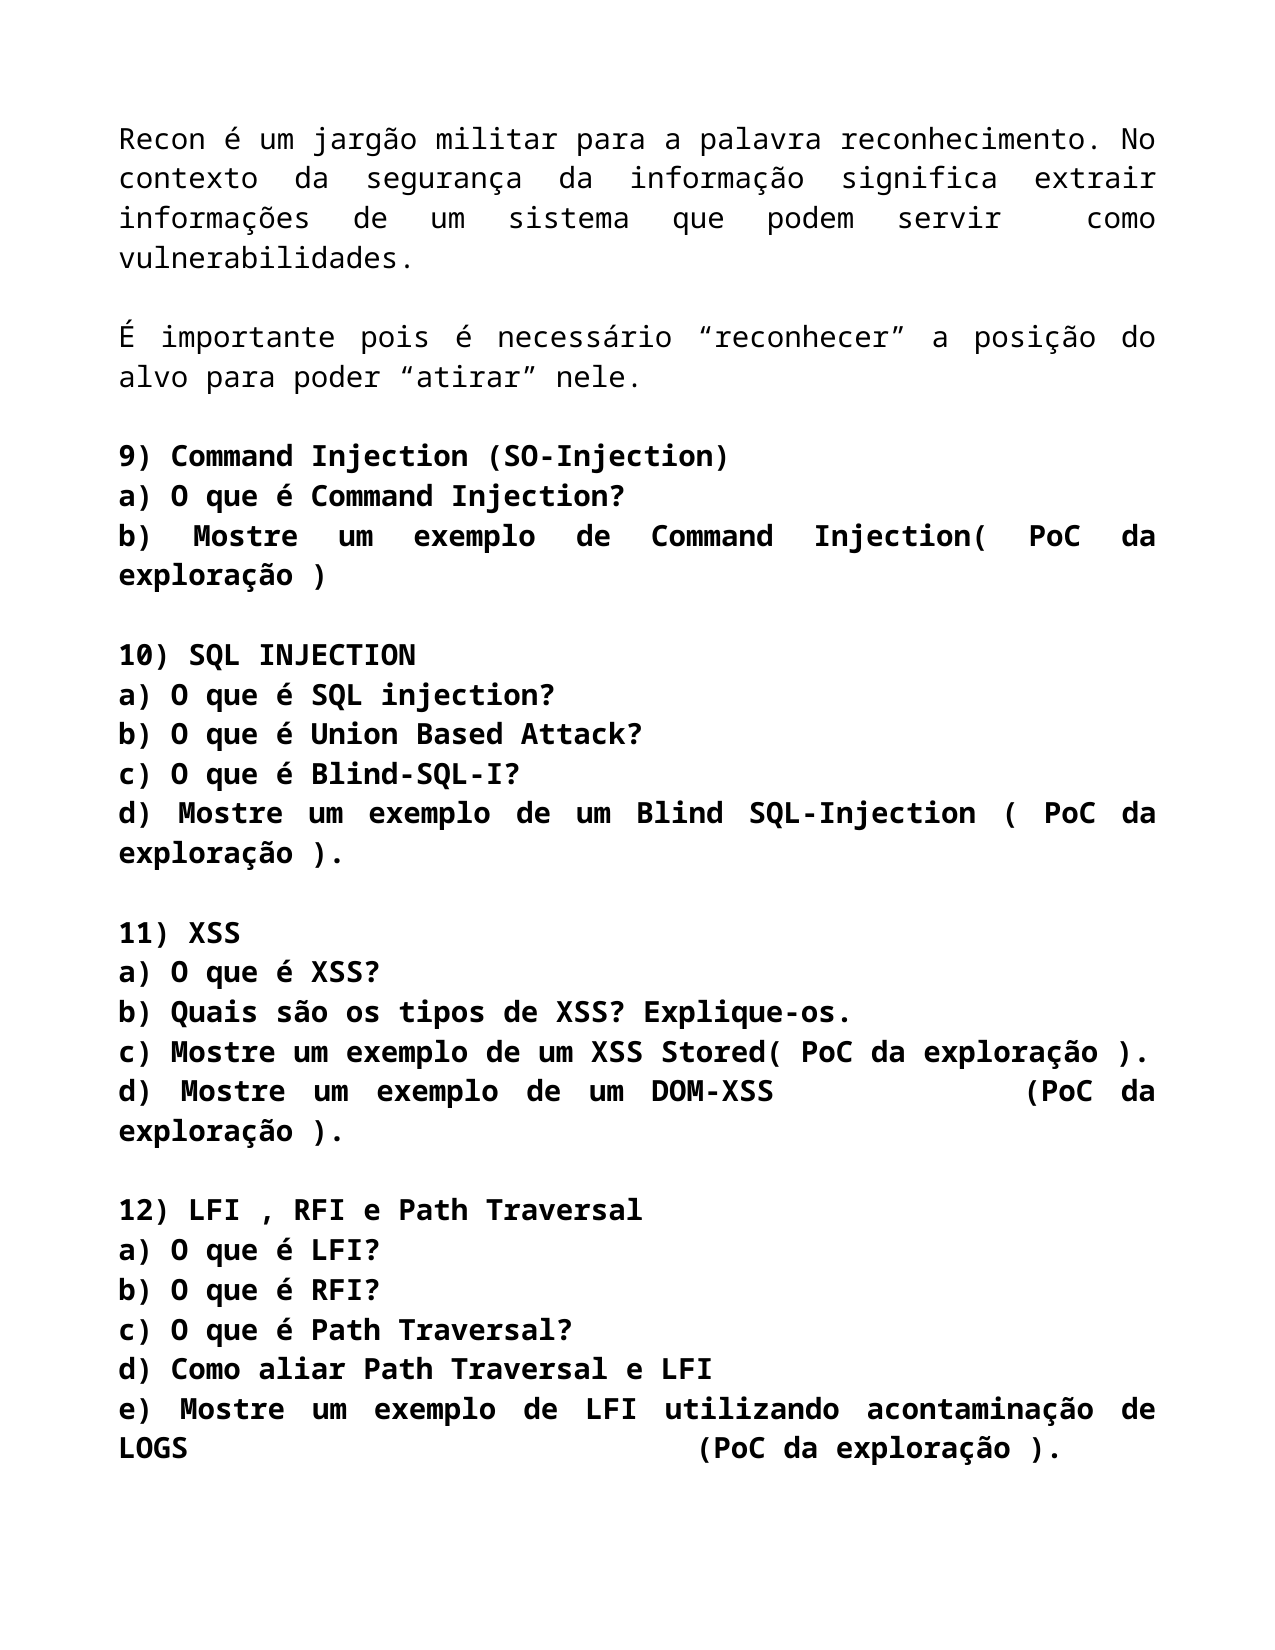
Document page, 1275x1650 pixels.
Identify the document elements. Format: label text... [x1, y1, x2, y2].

text 12) LFI , RFI e Path Traversal [118, 1190, 1157, 1229]
text c) O que é Path Traversal? [118, 1309, 1157, 1348]
text e) Mostre um exemplo de LFI utilizando acontaminação de LOGS (PoC da exploração ). [118, 1388, 1157, 1467]
text 9) Command Injection (SO-Injection) [118, 436, 1157, 475]
text b) Quais são os tipos de XSS? Explique-os. [118, 991, 1157, 1031]
text a) O que é LFI? [118, 1229, 1157, 1269]
text a) O que é Command Injection? [118, 475, 1157, 515]
text 10) SQL INJECTION [118, 634, 1157, 674]
text d) Mostre um exemplo de um Blind SQL-Injection ( PoC da exploração ). [118, 793, 1157, 872]
text c) Mostre um exemplo de um XSS Stored( PoC da exploração ). [118, 1031, 1157, 1071]
text b) O que é RFI? [118, 1269, 1157, 1309]
text b) Mostre um exemplo de Command Injection( PoC da exploração ) [118, 515, 1157, 594]
text b) O que é Union Based Attack? [118, 713, 1157, 753]
text 11) XSS [118, 912, 1157, 952]
text d) Mostre um exemplo de um DOM-XSS (PoC da exploração ). [118, 1071, 1157, 1150]
text c) O que é Blind-SQL-I? [118, 753, 1157, 793]
text d) Como aliar Path Traversal e LFI [118, 1348, 1157, 1388]
text a) O que é SQL injection? [118, 674, 1157, 713]
text É importante pois é necessário “reconhecer” a posição do alvo para poder “atirar” nele. [118, 317, 1157, 396]
text Recon é um jargão militar para a palavra reconhecimento. No contexto da segurança da informação significa extrair informações de um sistema que podem servir como vulnerabilidades. [118, 118, 1157, 277]
text a) O que é XSS? [118, 952, 1157, 991]
